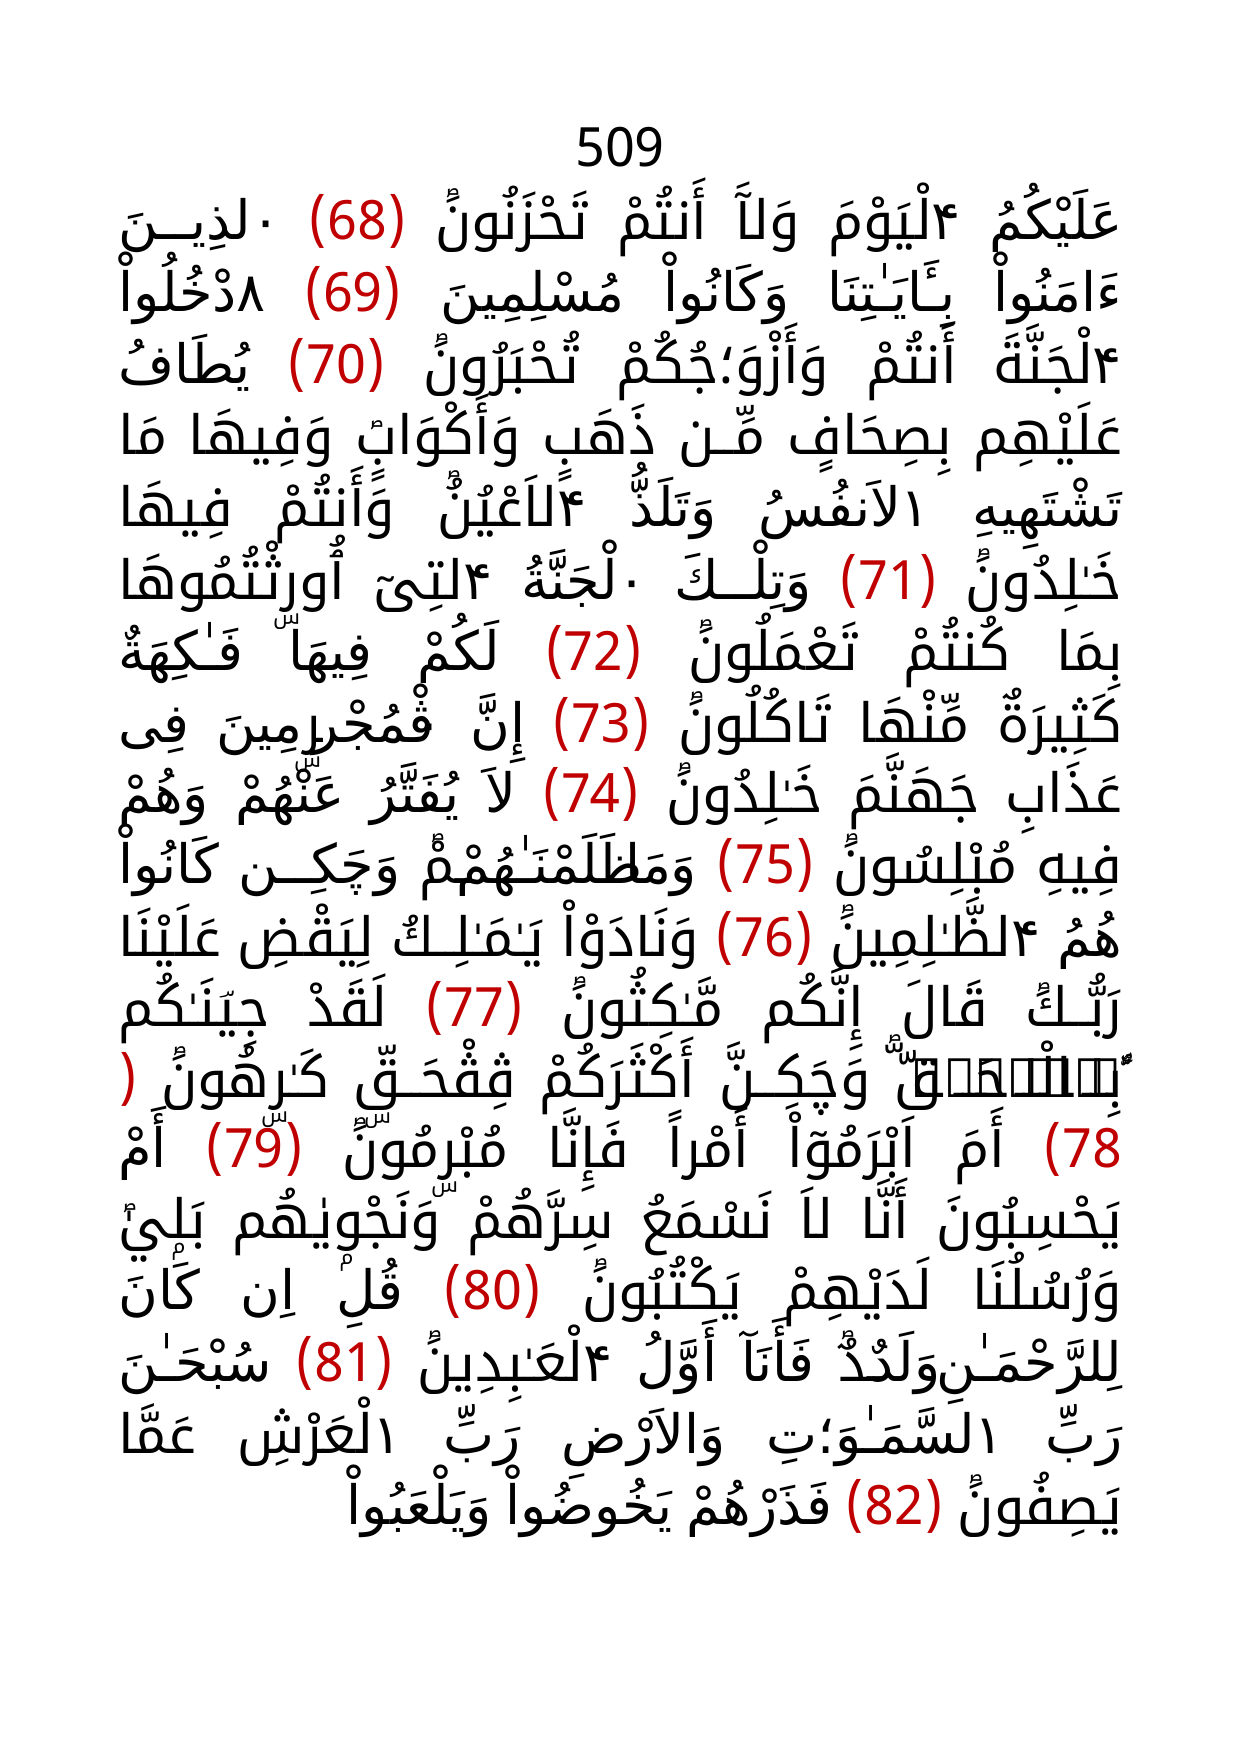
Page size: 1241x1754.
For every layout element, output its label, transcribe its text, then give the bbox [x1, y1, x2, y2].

text عَلَيْكُمُ ۴لْيَوْمَ وَلآَ أَنتُمْ تَحْزَنُونَؐ (68) ۰لذِيــنَ ءَامَنُواْ بِـَٔايَـٰتِنَا وَكَانُواْ مُسْلِمِينَ (69) ۸دْخُلُواْ ۴لْجَنَّةَ أَنتُمْ وَأَزْوَ؛جُكُمْ تُحْبَرُونَؐ (70) يُطَافُ عَلَيْهِم بِصِحَافٍ مِّــن ذَهَبٍ وَأَكْوَابٍؐ وَفِيهَا مَا تَشْتَهِيهِ ۱لاَنفُسُ وَتَلَذُّ ۴لاَعْيُنُؐ وَأَنتُمْ فِيهَا خَـٰلِدُونَؐ (71) وَتِلْــكَ ۰لْجَنَّةُ ۴لتِىٓ ٱُورۣثْتُمُوهَا بِمَا كُنتُمْ تَعْمَلُونَؐ (72) لَكُمْ فِيهَا فَـٰكِهَةٌ كَثِيرَةٌ مِّنْهَا تَاكُلُونَؐ (73) إِنَّ ۰ڤْمُجْرۣمِينَ فِى عَذَابِ جَهَنَّمَ خَـٰلِدُونَؐ (74) لاَ يُفَتَّرُ عَنْهُمْ وَهُمْ فِيهِ مُبْلِسُونَؐ (75) وَمَا ظَلَمْنَـٰهُمْؐ وَچَكِــن كَانُواْ هُمُ ۴لظَّـٰلِمِينَؐ (76) وَنَادَوْاْ يَـٰمَـٰلِــكُ لِيَقْضِ عَلَيْنَا رَبُّــكَؐ قَالَ إِنَّكُم مَّـٰكِثُونَؐ (77) لَقَدْ جِيؔنَـٰكُم بِالْحَقﱢّؐ وَچَكِــنَّ أَكْثَرَكُمْ ڤِڤْحَــقّۣ كَـٰرۣهُونَؐ (78) أَمَ اَبْرَمُوٓاْ أَمْراً فَإِنَّا مُبْرۣمُونَؐ (79) أَمْ يَحْسِبُونَ أَنَّا لاَ نَسْمَعُ سِرَّهُمْ وَنَجْوۭيٰهُم بَلۭيٰؐ وَرُسُلُنَا لَدَيْهِمْ يَكْتُبُونَؐ (80) قُلِ اِن كَانَ لِلرَّحْمَـٰنِ وَلَدٌؐ فَأَنَآ أَوَّلُ ۴لْعَـٰبِدِينَؐ (81) سُبْحَـٰنَ رَبِّ ۱لسَّمَـٰوَ؛تِ وَالاَرْضِ رَبِّ ۱لْعَرْشِ عَمَّا يَصِفُونَؐ (82) فَذَرْهُمْ يَخُوضُواْ وَيَلْعَبُواْ [118, 189, 1122, 1547]
text 509 [118, 118, 1122, 189]
